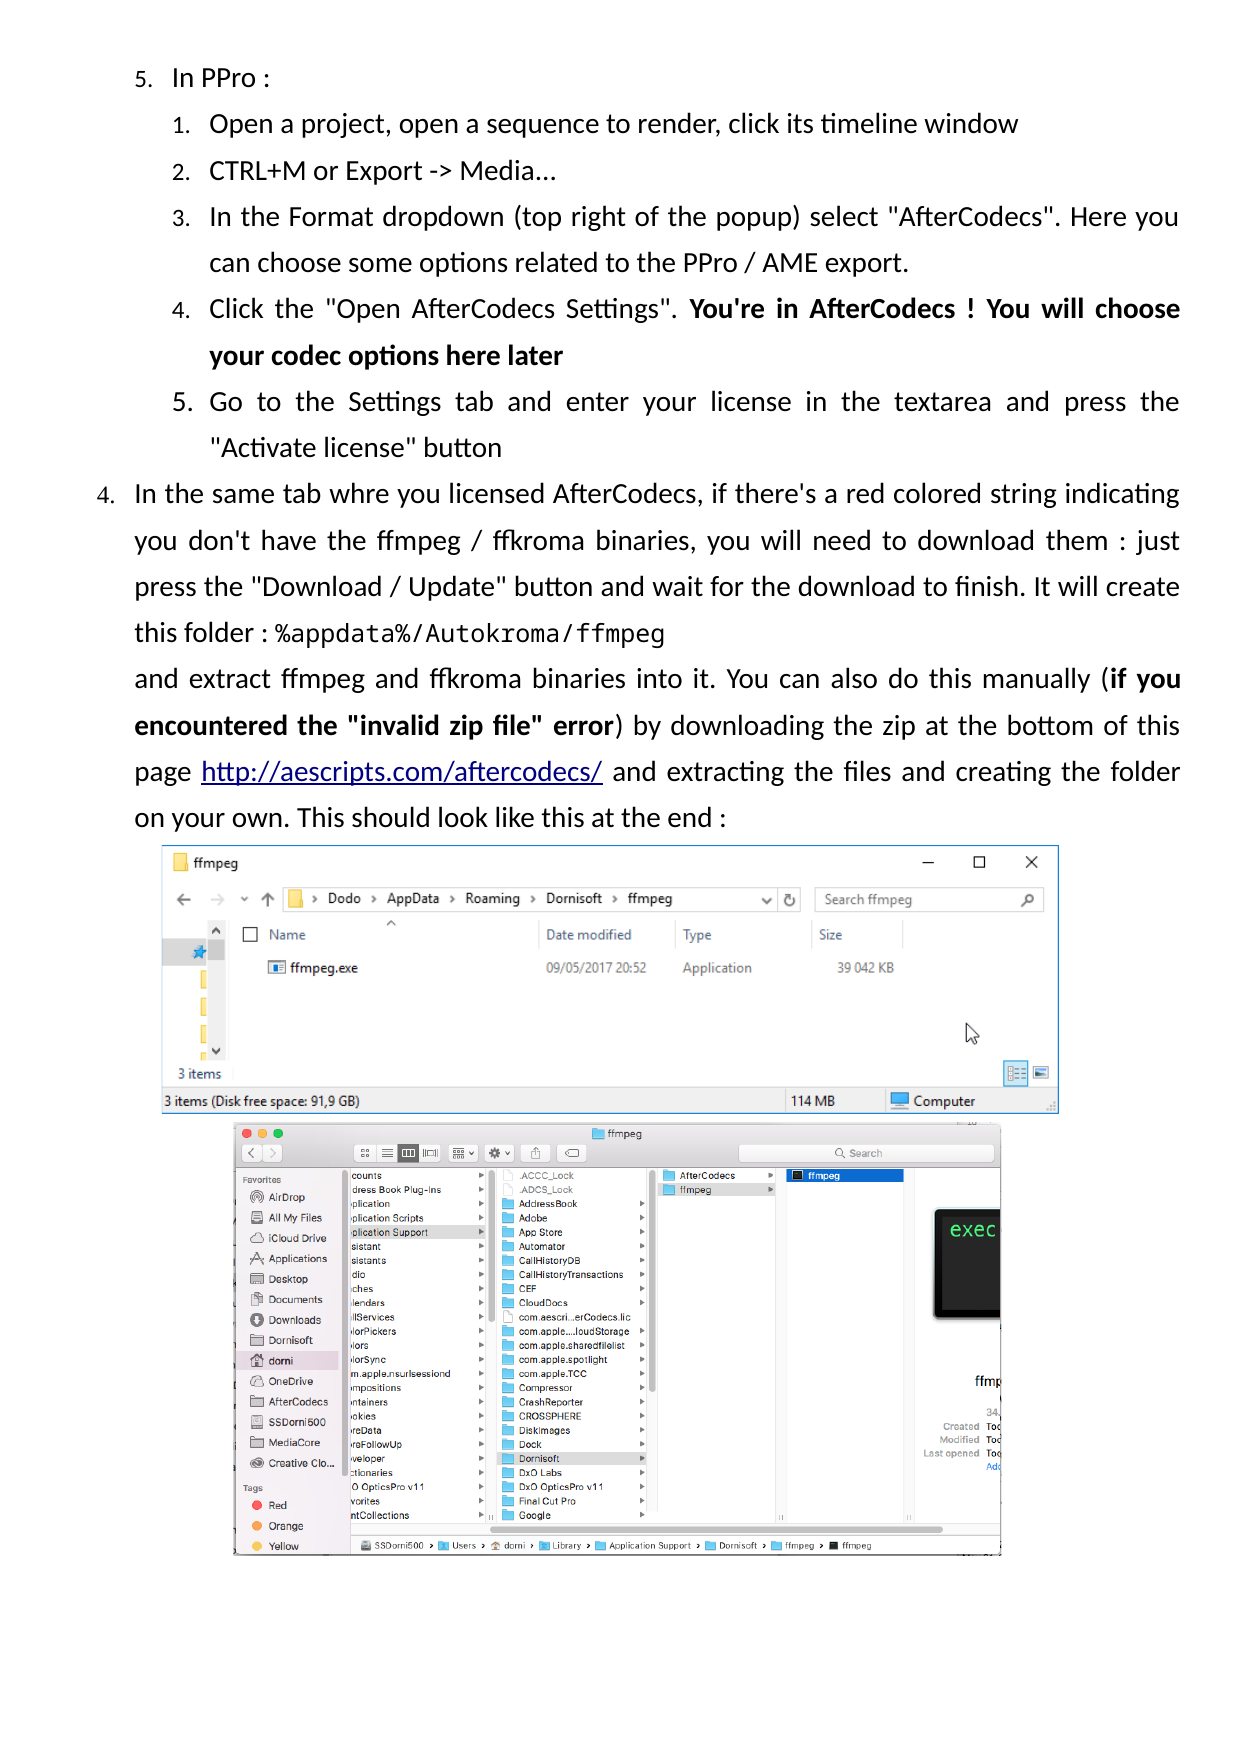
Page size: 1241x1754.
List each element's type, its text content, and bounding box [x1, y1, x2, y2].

list In the Format dropdown (top right of the popup) select "AfterCodecs". Here you can choose some options related to the PPro / AME export. [172, 198, 1181, 280]
picture [233, 1122, 1002, 1556]
list Go to the Settings tab and enter your license in the textarea and press the "Activate license" button [172, 383, 1181, 465]
list In the same tab whre you licensed AfterCodecs, if there's a red colored string indicating you don't have the ffmpeg / ffkroma binaries, you will need to download them : just press the "Download / Update" button and wait for the download to finish. It will create this folder : %appdata%/Autokroma/ffmpeg [97, 475, 1181, 650]
list Open a project, open a sequence to render, click its timeline window [172, 105, 1181, 141]
picture [161, 845, 1059, 1114]
list In PPro : [134, 59, 1181, 95]
list Click the "Open AfterCodecs Settings". You're in AfterCodecs ! You will choose your codec options here later [172, 290, 1181, 372]
list and extract ffmpeg and ffkroma binaries into it. You can also do this manually (if you encountered the "invalid zip file" error) by downloading the zip at the bottom of this page http://aescripts.com/aftercodecs/ and extracting the files and creating the folder on your own. This should look like this at the end : [97, 660, 1181, 835]
list CTRL+M or Export -> Media... [172, 152, 1181, 187]
